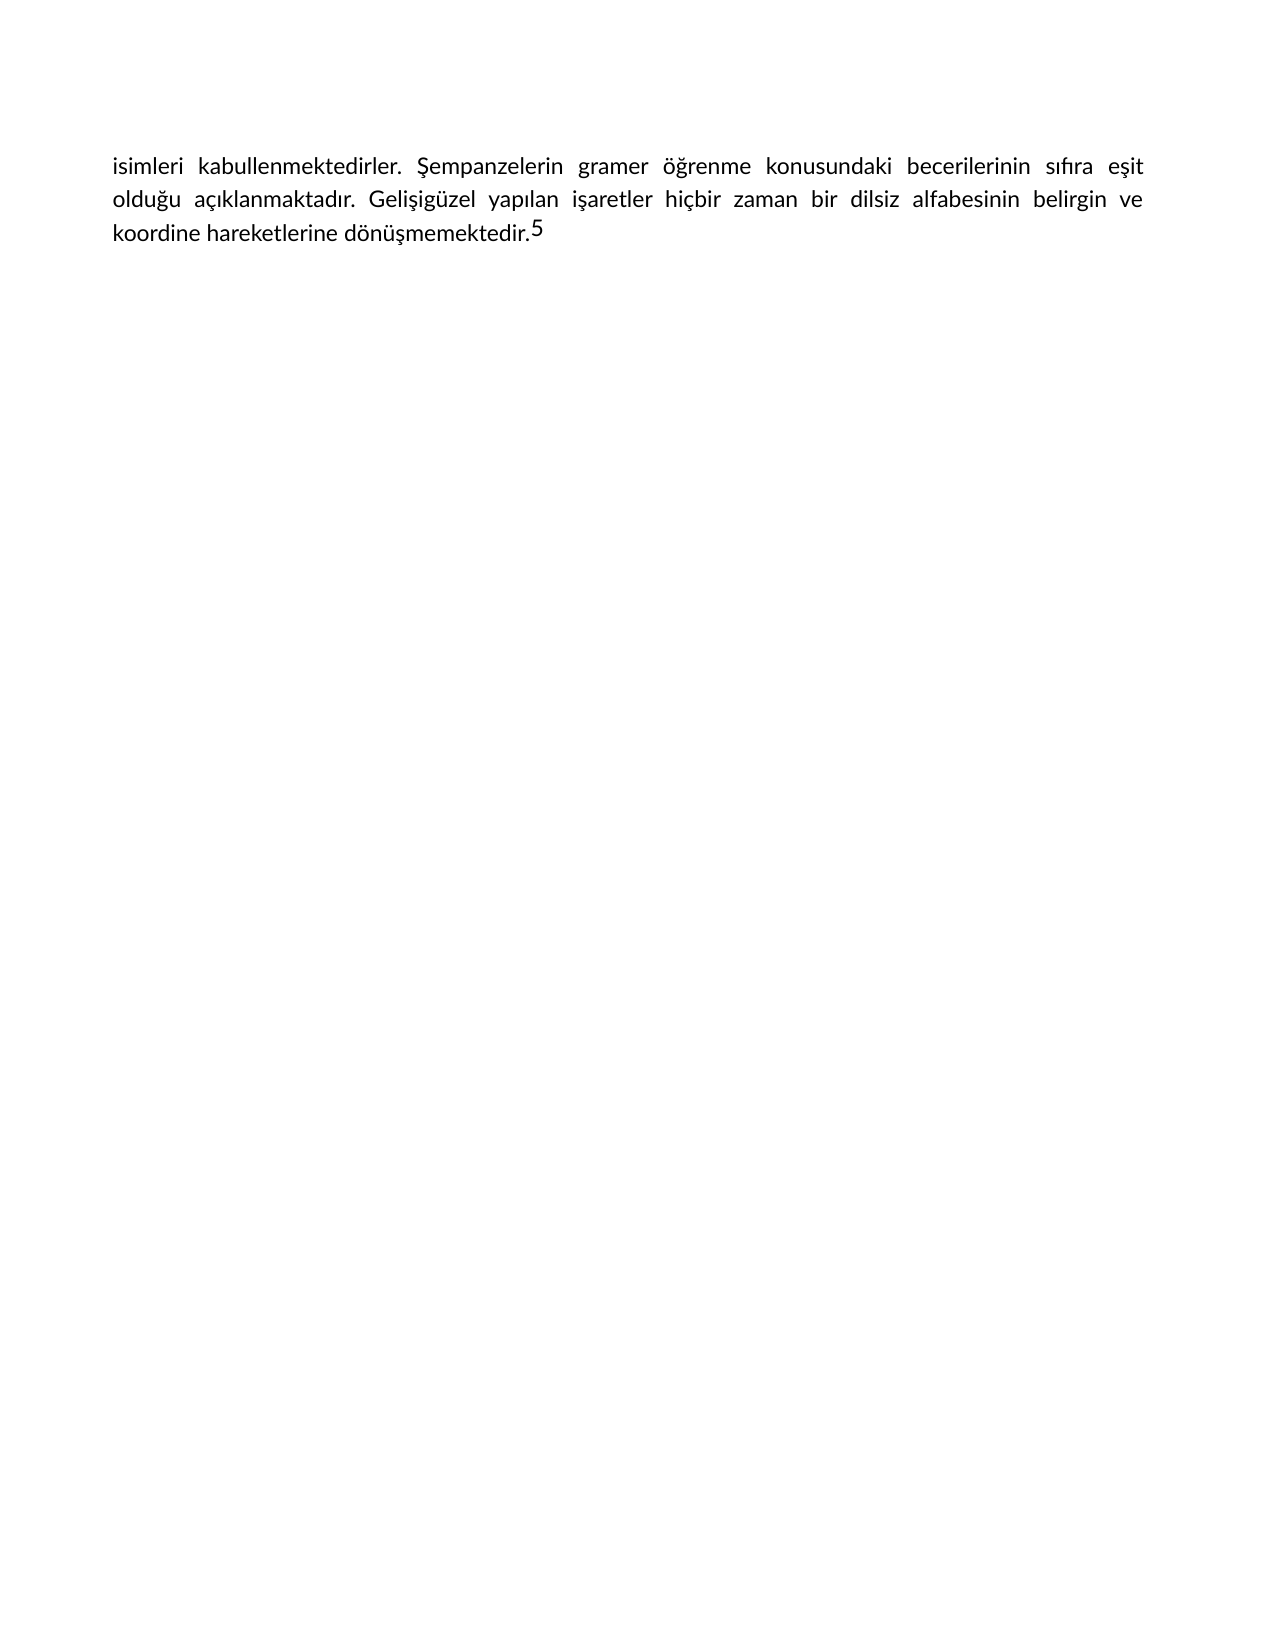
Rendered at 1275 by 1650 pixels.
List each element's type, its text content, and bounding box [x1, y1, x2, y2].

text isimleri kabullenmektedirler. Şempanzelerin gramer öğrenme konusundaki becerilerinin sıfıra eşit olduğu açıklanmaktadır. Gelişigüzel yapılan işaretler hiçbir zaman bir dilsiz alfabesinin belirgin ve koordine hareketlerine dönüşmemektedir.5 [112, 148, 1145, 248]
